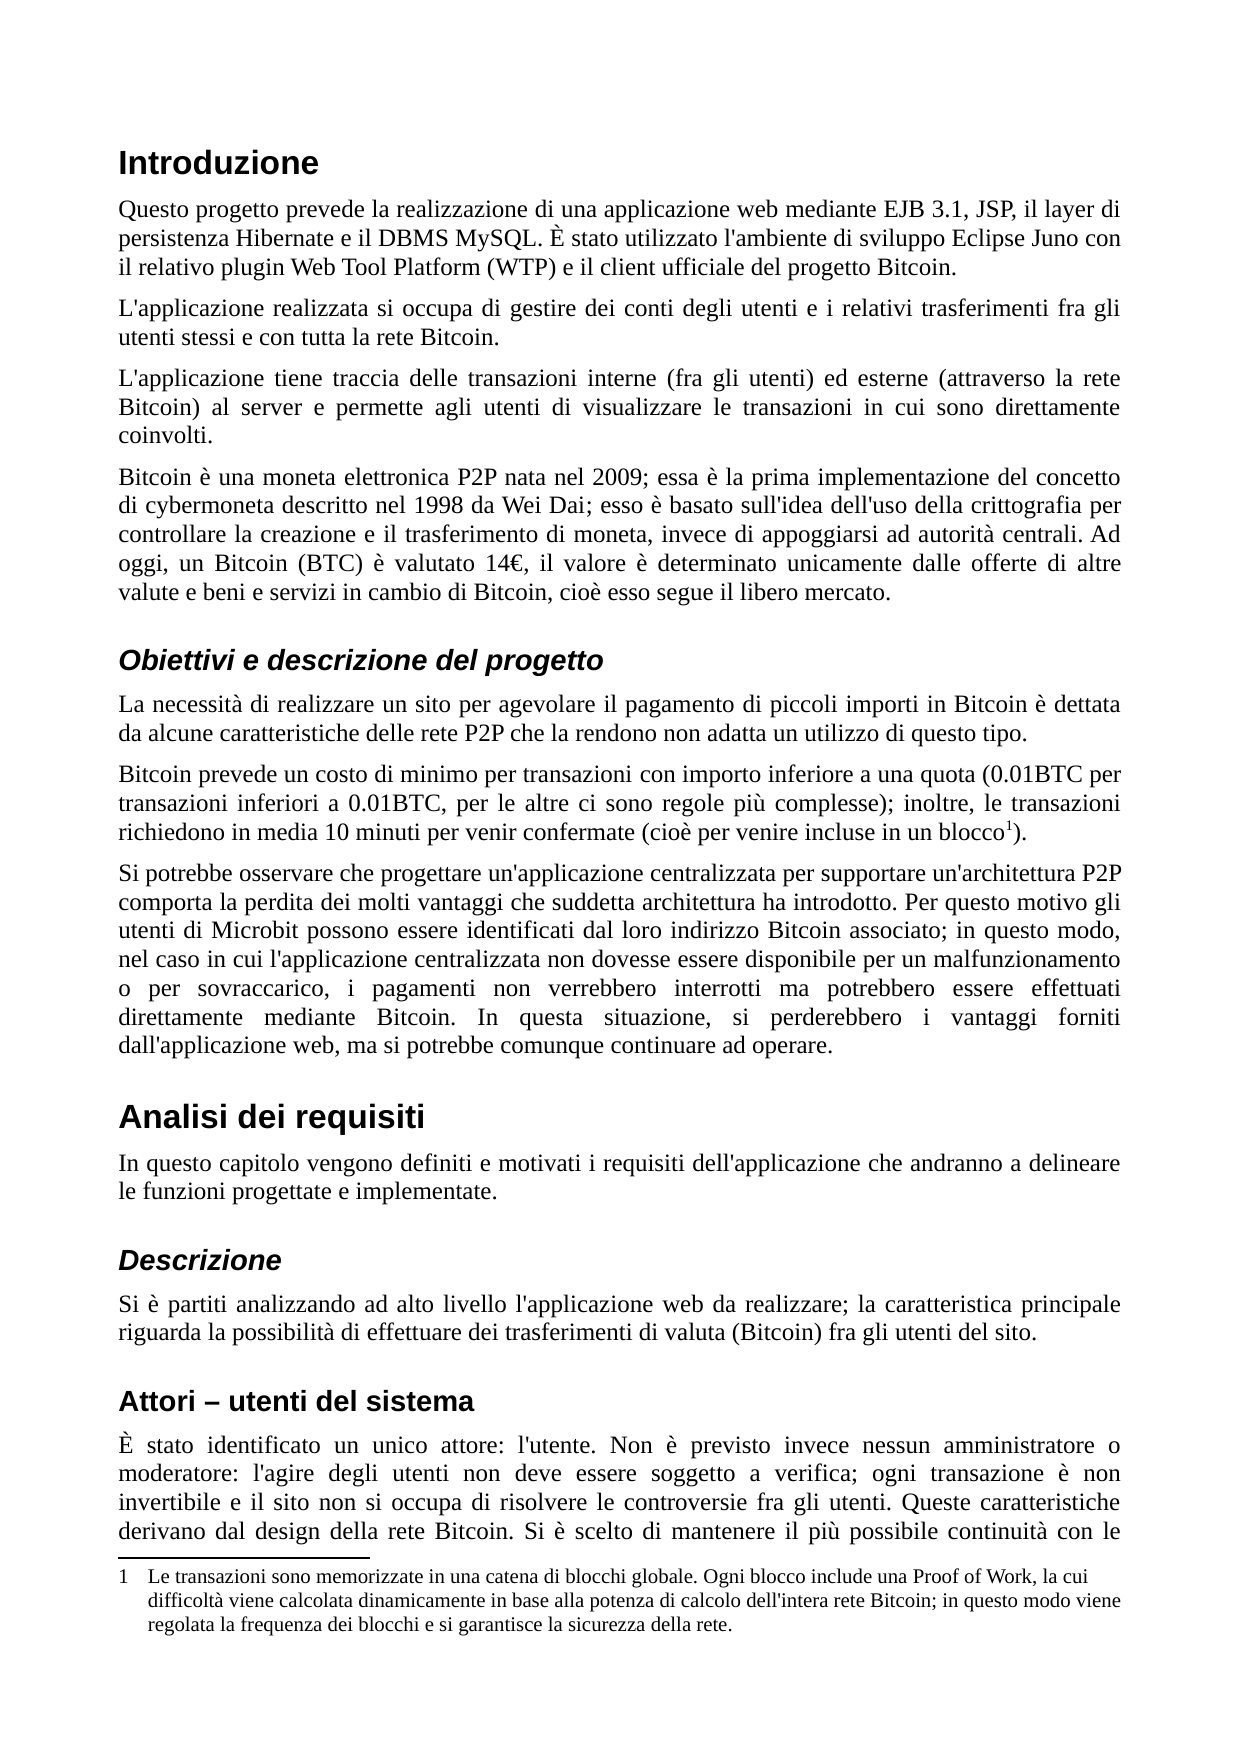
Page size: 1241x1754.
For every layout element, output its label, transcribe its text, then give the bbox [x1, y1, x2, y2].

text L'applicazione tiene traccia delle transazioni interne (fra gli utenti) ed esterne (attraverso la rete Bitcoin) al server e permette agli utenti di visualizzare le transazioni in cui sono direttamente coinvolti. [118, 363, 1122, 449]
text Si è partiti analizzando ad alto livello l'applicazione web da realizzare; la caratteristica principale riguarda la possibilità di effettuare dei trasferimenti di valuta (Bitcoin) fra gli utenti del sito. [118, 1289, 1122, 1346]
text È stato identificato un unico attore: l'utente. Non è previsto invece nessun amministratore o moderatore: l'agire degli utenti non deve essere soggetto a verifica; ogni transazione è non invertibile e il sito non si occupa di risolvere le controversie fra gli utenti. Queste caratteristiche derivano dal design della rete Bitcoin. Si è scelto di mantenere il più possibile continuità con le [118, 1430, 1122, 1545]
text Bitcoin prevede un costo di minimo per transazioni con importo inferiore a una quota (0.01BTC per transazioni inferiori a 0.01BTC, per le altre ci sono regole più complesse); inoltre, le transazioni richiedono in media 10 minuti per venir confermate (cioè per venire incluse in un blocco). [118, 759, 1122, 845]
text La necessità di realizzare un sito per agevolare il pagamento di piccoli importi in Bitcoin è dettata da alcune caratteristiche delle rete P2P che la rendono non adatta un utilizzo di questo tipo. [118, 689, 1122, 747]
subtitle Introduzione [118, 143, 1122, 182]
text Si potrebbe osservare che progettare un'applicazione centralizzata per supportare un'architettura P2P comporta la perdita dei molti vantaggi che suddetta architettura ha introdotto. Per questo motivo gli utenti di Microbit possono essere identificati dal loro indirizzo Bitcoin associato; in questo modo, nel caso in cui l'applicazione centralizzata non dovesse essere disponibile per un malfunzionamento o per sovraccarico, i pagamenti non verrebbero interrotti ma potrebbero essere effettuati direttamente mediante Bitcoin. In questa situazione, si perderebbero i vantaggi forniti dall'applicazione web, ma si potrebbe comunque continuare ad operare. [118, 858, 1122, 1059]
subtitle Descrizione [118, 1243, 1122, 1276]
text L'applicazione realizzata si occupa di gestire dei conti degli utenti e i relativi trasferimenti fra gli utenti stessi e con tutta la rete Bitcoin. [118, 293, 1122, 351]
text In questo capitolo vengono definiti e motivati i requisiti dell'applicazione che andranno a delineare le funzioni progettate e implementate. [118, 1148, 1122, 1205]
subtitle Attori – utenti del sistema [118, 1384, 1122, 1417]
text Bitcoin è una moneta elettronica P2P nata nel 2009; essa è la prima implementazione del concetto di cybermoneta descritto nel 1998 da Wei Dai; esso è basato sull'idea dell'uso della crittografia per controllare la creazione e il trasferimento di moneta, invece di appoggiarsi ad autorità centrali. Ad oggi, un Bitcoin (BTC) è valutato 14€, il valore è determinato unicamente dalle offerte di altre valute e beni e servizi in cambio di Bitcoin, cioè esso segue il libero mercato. [118, 462, 1122, 606]
text Le transazioni sono memorizzate in una catena di blocchi globale. Ogni blocco include una Proof of Work, la cui difficoltà viene calcolata dinamicamente in base alla potenza di calcolo dell'intera rete Bitcoin; in questo modo viene regolata la frequenza dei blocchi e si garantisce la sicurezza della rete. [118, 1564, 1122, 1636]
subtitle Obiettivi e descrizione del progetto [118, 643, 1122, 677]
subtitle Analisi dei requisiti [118, 1097, 1122, 1135]
text Questo progetto prevede la realizzazione di una applicazione web mediante EJB 3.1, JSP, il layer di persistenza Hibernate e il DBMS MySQL. È stato utilizzato l'ambiente di sviluppo Eclipse Juno con il relativo plugin Web Tool Platform (WTP) e il client ufficiale del progetto Bitcoin. [118, 194, 1122, 281]
